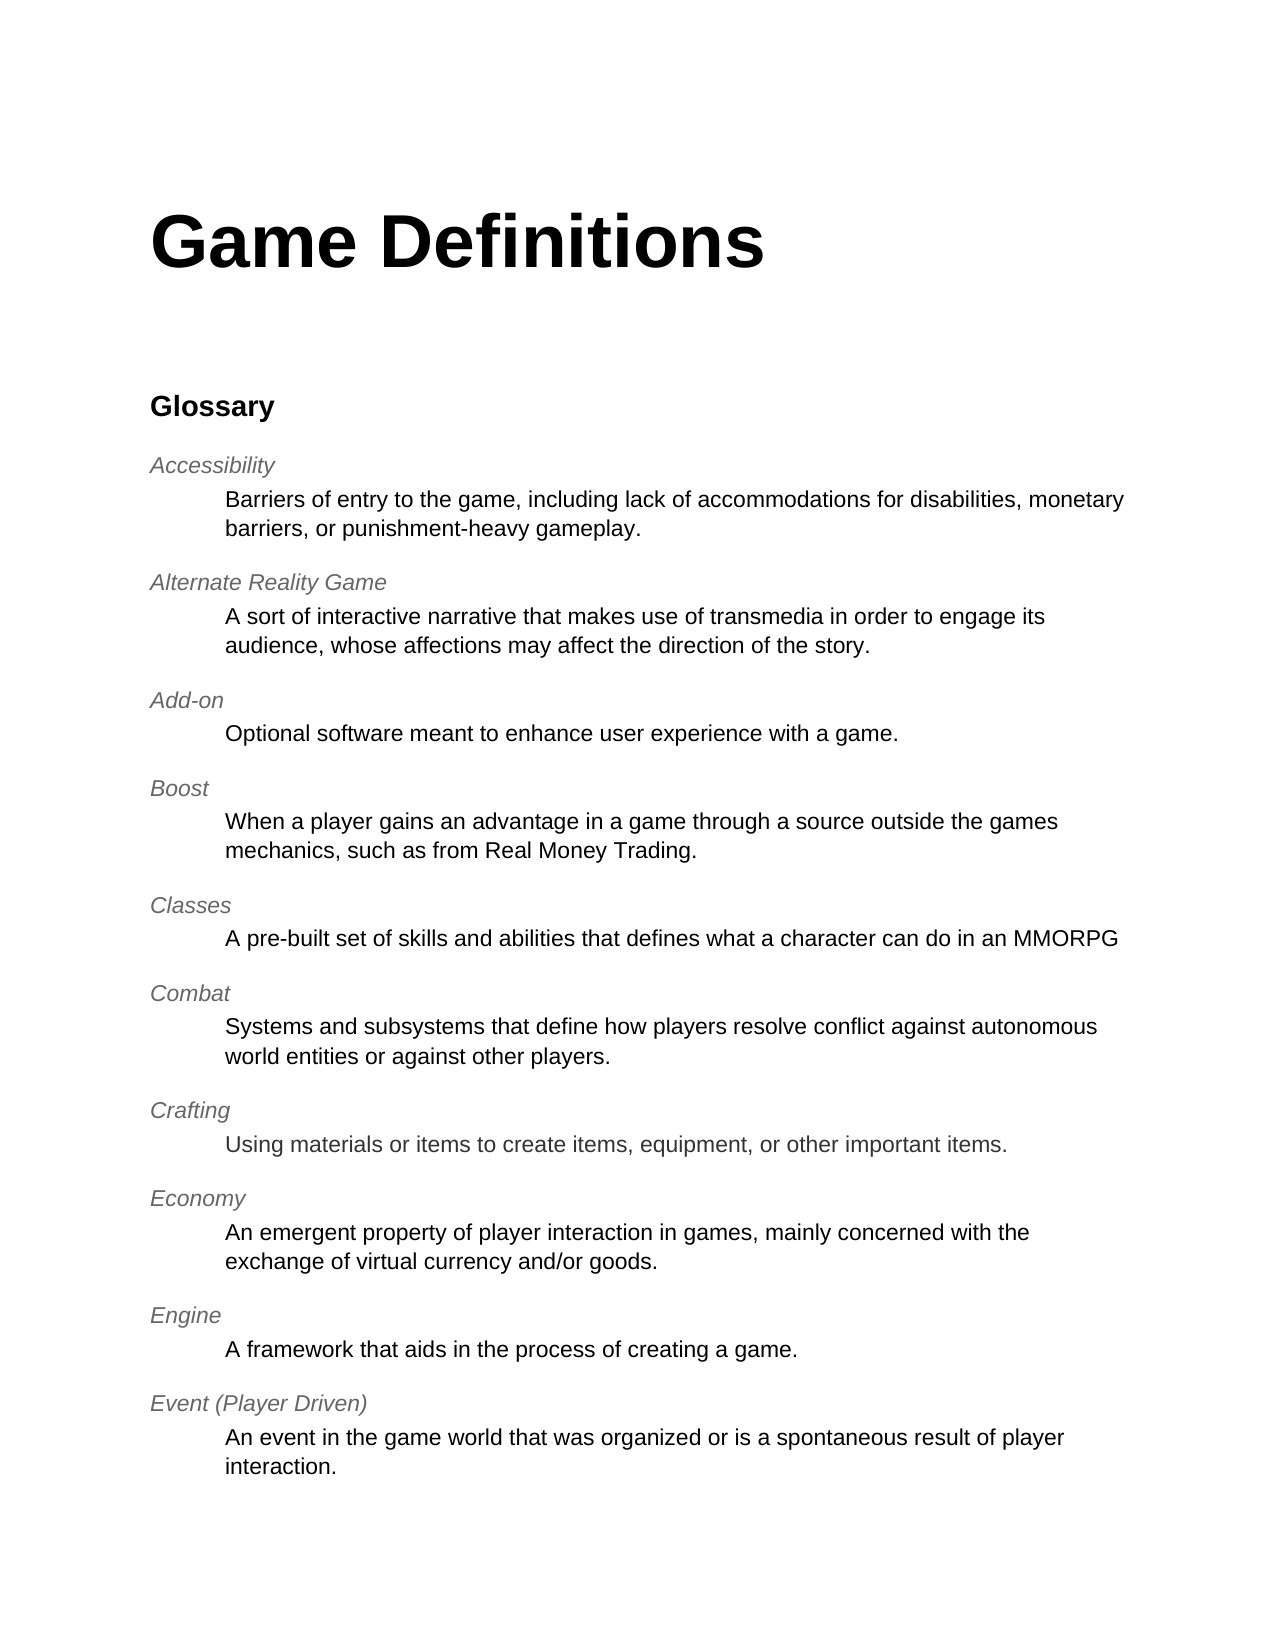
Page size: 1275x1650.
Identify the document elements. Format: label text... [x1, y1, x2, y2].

subtitle Classes [150, 893, 1125, 918]
subtitle Accessibility [150, 453, 1125, 478]
subtitle Crafting [150, 1098, 1125, 1123]
subtitle Event (Player Driven) [150, 1391, 1125, 1417]
text Optional software meant to enhance user experience with a game. [150, 721, 1125, 747]
title Game Definitions [150, 200, 1125, 284]
subtitle Glossary [150, 390, 1125, 423]
subtitle Engine [150, 1303, 1125, 1329]
text An emergent property of player interaction in games, mainly concerned with the exchange of virtual currency and/or goods. [225, 1219, 1125, 1274]
subtitle Boost [150, 775, 1125, 801]
text Barriers of entry to the game, including lack of accommodations for disabilities, monetary barriers, or punishment-heavy gameplay. [225, 486, 1125, 541]
text Systems and subsystems that define how players resolve conflict against autonomous world entities or against other players. [225, 1014, 1125, 1069]
subtitle Economy [150, 1186, 1125, 1211]
text Using materials or items to create items, equipment, or other important items. [225, 1131, 1125, 1157]
subtitle Alternate Reality Game [150, 570, 1125, 596]
text When a player gains an advantage in a game through a source outside the games mechanics, such as from Real Money Trading. [225, 809, 1125, 864]
subtitle Combat [150, 981, 1125, 1006]
text An event in the game world that was organized or is a spontaneous result of player interaction. [225, 1424, 1125, 1479]
subtitle Add-on [150, 687, 1125, 713]
text A sort of interactive narrative that makes use of transmedia in order to engage its audience, whose affections may affect the direction of the story. [225, 604, 1125, 659]
text A framework that aids in the process of creating a game. [225, 1337, 1125, 1362]
text A pre-built set of skills and abilities that defines what a character can do in an MMORPG [225, 926, 1125, 952]
